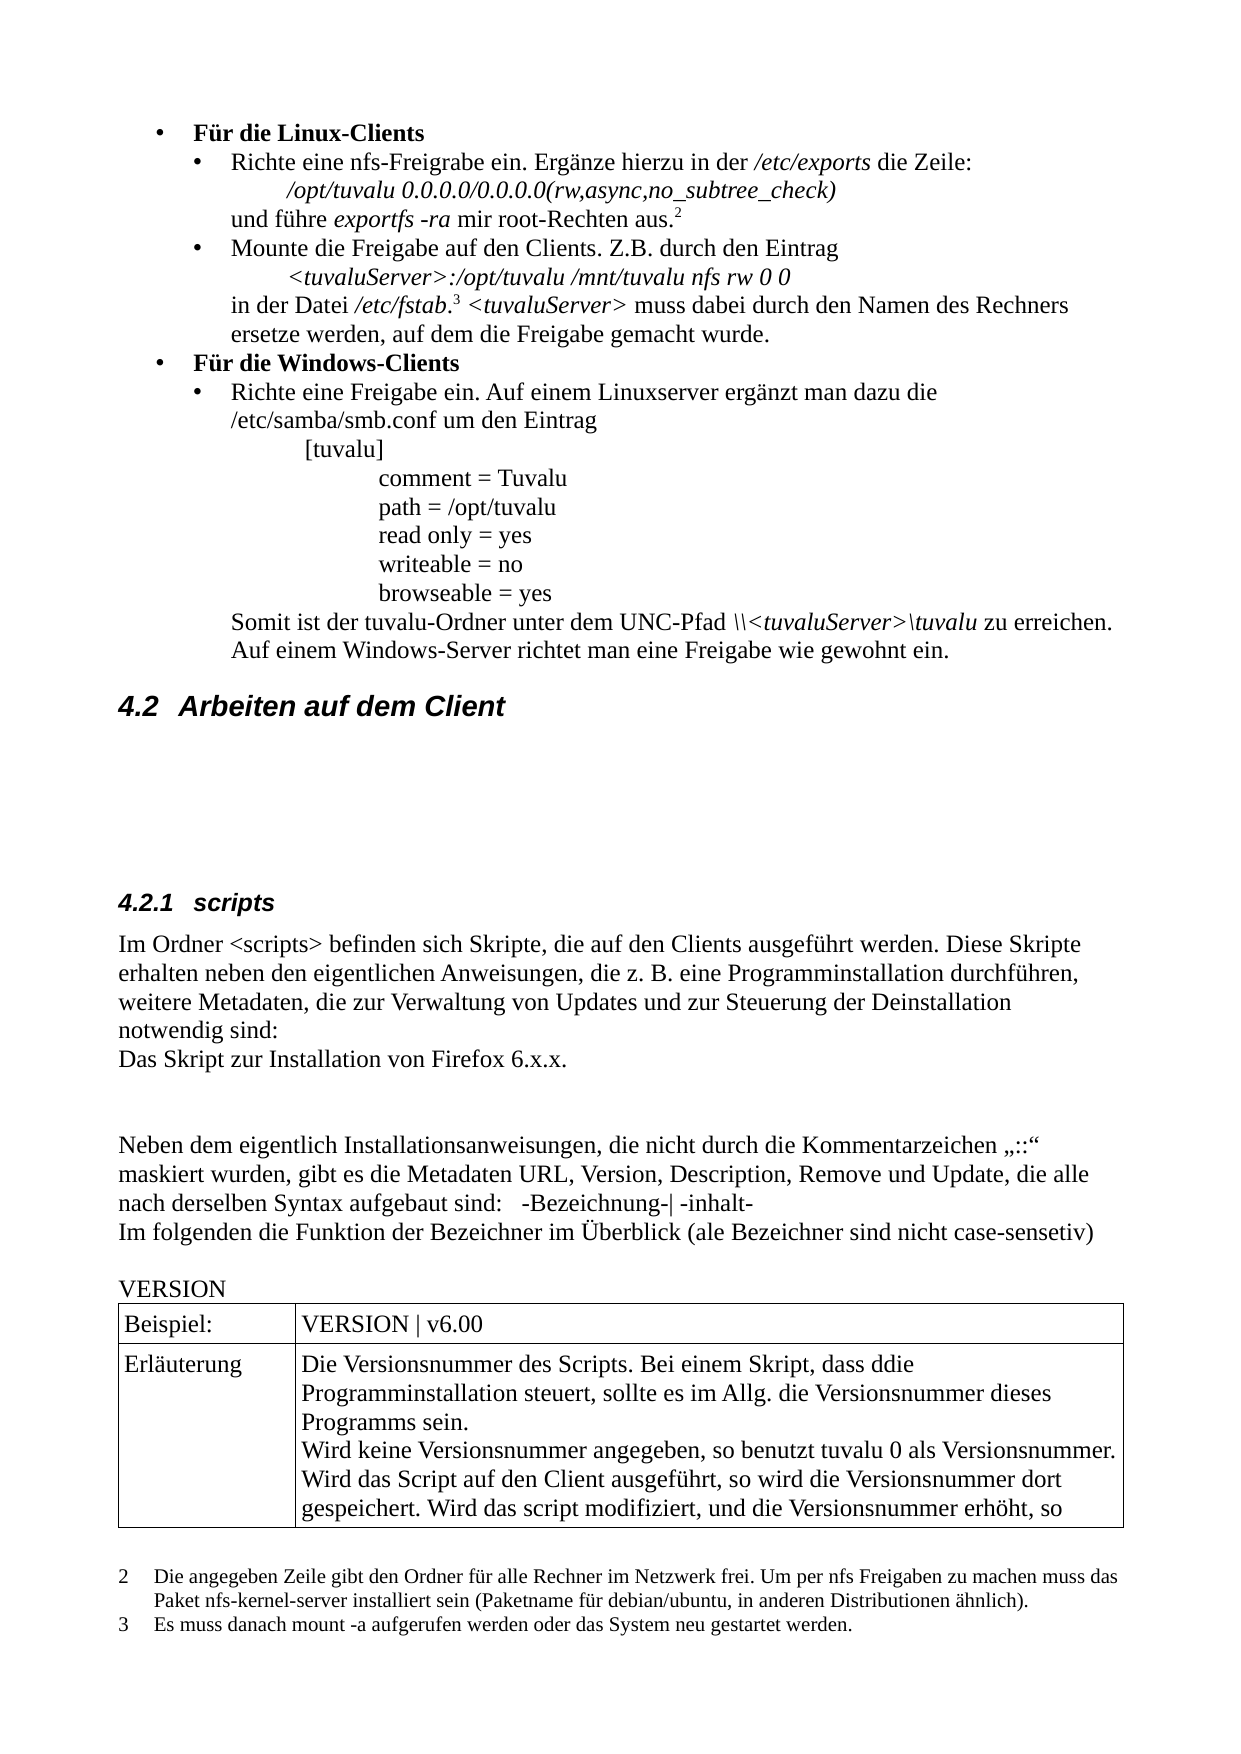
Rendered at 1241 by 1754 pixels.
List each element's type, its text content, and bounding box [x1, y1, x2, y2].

list Richte eine nfs-Freigrabe ein. Ergänze hierzu in der /etc/exports die Zeile: /opt/tuvalu 0.0.0.0/0.0.0.0(rw,async,no_subtree_check) und führe exportfs -ra mir root-Rechten aus. [193, 147, 1122, 233]
subtitle scripts [118, 888, 1122, 917]
list Für die Windows-Clients [156, 348, 1122, 377]
table_header VERSION | v6.00 [296, 1304, 1123, 1343]
list Mounte die Freigabe auf den Clients. Z.B. durch den Eintrag <tuvaluServer>:/opt/tuvalu /mnt/tuvalu nfs rw 0 0 in der Datei /etc/fstab. <tuvaluServer> muss dabei durch den Namen des Rechners ersetze werden, auf dem die Freigabe gemacht wurde. [193, 233, 1122, 348]
list Somit ist der tuvalu-Ordner unter dem UNC-Pfad \\<tuvaluServer>\tuvalu zu erreichen. Auf einem Windows-Server richtet man eine Freigabe wie gewohnt ein. [193, 607, 1122, 664]
list Es muss danach mount -a aufgerufen werden oder das System neu gestartet werden. [118, 1612, 1122, 1636]
text Neben dem eigentlich Installationsanweisungen, die nicht durch die Kommentarzeichen „::“ maskiert wurden, gibt es die Metadaten URL, Version, Description, Remove und Update, die alle nach derselben Syntax aufgebaut sind: -Bezeichnung-| -inhalt- [118, 1130, 1122, 1217]
list Die angegeben Zeile gibt den Ordner für alle Rechner im Netzwerk frei. Um per nfs Freigaben zu machen muss das Paket nfs-kernel-server installiert sein (Paketname für debian/ubuntu, in anderen Distributionen ähnlich). [118, 1564, 1122, 1612]
text Im Ordner <scripts> befinden sich Skripte, die auf den Clients ausgeführt werden. Diese Skripte erhalten neben den eigentlichen Anweisungen, die z. B. eine Programminstallation durchführen, weitere Metadaten, die zur Verwaltung von Updates und zur Steuerung der Deinstallation notwendig sind: [118, 929, 1122, 1044]
list Richte eine Freigabe ein. Auf einem Linuxserver ergänzt man dazu die /etc/samba/smb.conf um den Eintrag [tuvalu] comment = Tuvalu path = /opt/tuvalu read only = yes writeable = no browseable = yes [193, 377, 1122, 607]
text Das Skript zur Installation von Firefox 6.x.x. [118, 1044, 1122, 1073]
table_cell Erläuterung [119, 1344, 295, 1527]
subtitle Arbeiten auf dem Client [118, 689, 1122, 723]
table_header Beispiel: [119, 1304, 295, 1343]
list Für die Linux-Clients [156, 118, 1122, 147]
table_cell Die Versionsnummer des Scripts. Bei einem Skript, dass ddie Programminstallation steuert, sollte es im Allg. die Versionsnummer dieses Programms sein. Wird keine Versionsnummer angegeben, so benutzt tuvalu 0 als Versionsnummer. Wird das Script auf den Client ausgeführt, so wird die Versionsnummer dort gespeichert. Wird das script modifiziert, und die Versionsnummer erhöht, so [296, 1344, 1123, 1527]
text Im folgenden die Funktion der Bezeichner im Überblick (ale Bezeichner sind nicht case-sensetiv) [118, 1217, 1122, 1245]
text VERSION [118, 1274, 1122, 1303]
